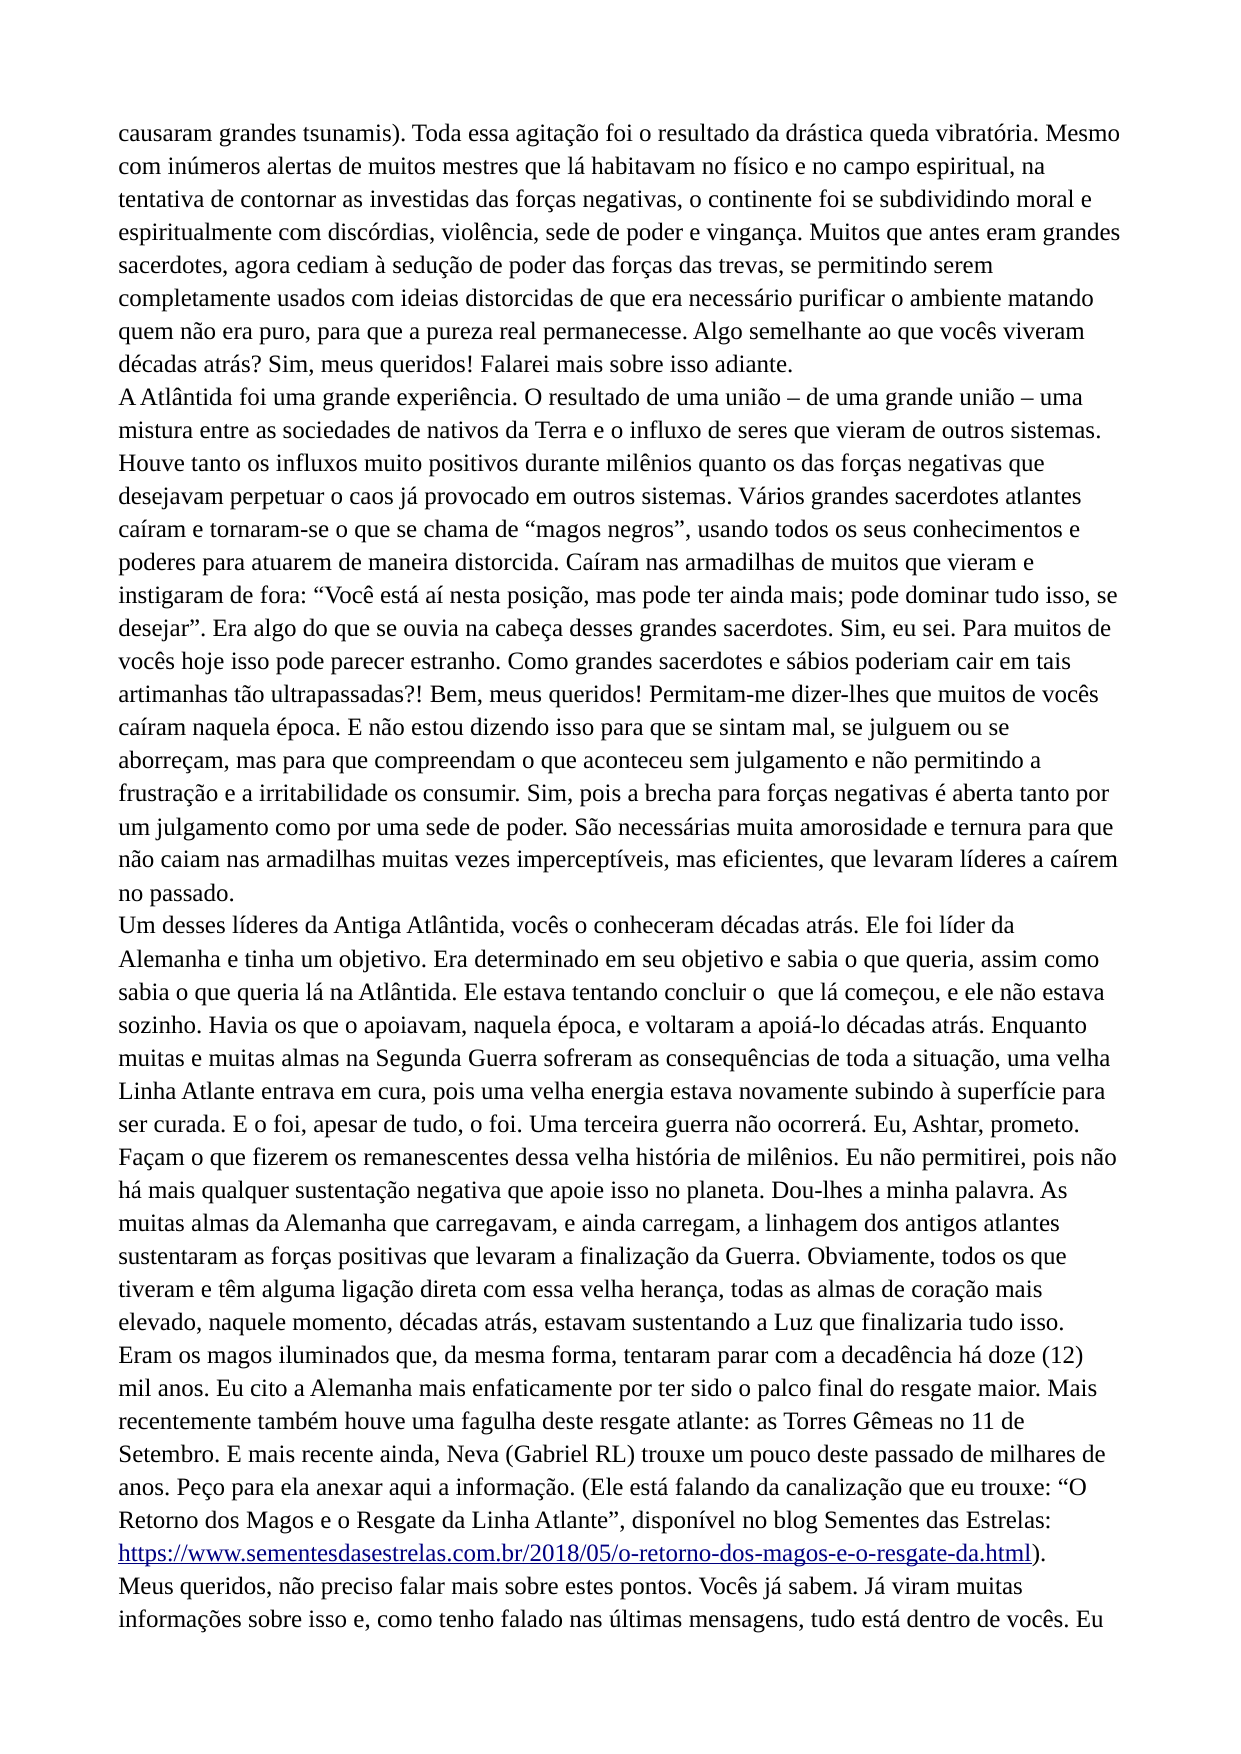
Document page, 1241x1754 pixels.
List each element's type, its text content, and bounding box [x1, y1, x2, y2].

text Meus queridos, não preciso falar mais sobre estes pontos. Vocês já sabem. Já viram muitas informações sobre isso e, como tenho falado nas últimas mensagens, tudo está dentro de vocês. Eu [118, 1571, 1122, 1633]
text A Atlântida foi uma grande experiência. O resultado de uma união – de uma grande união – uma mistura entre as sociedades de nativos da Terra e o influxo de seres que vieram de outros sistemas. Houve tanto os influxos muito positivos durante milênios quanto os das forças negativas que desejavam perpetuar o caos já provocado em outros sistemas. Vários grandes sacerdotes atlantes caíram e tornaram-se o que se chama de “magos negros”, usando todos os seus conhecimentos e poderes para atuarem de maneira distorcida. Caíram nas armadilhas de muitos que vieram e instigaram de fora: “Você está aí nesta posição, mas pode ter ainda mais; pode dominar tudo isso, se desejar”. Era algo do que se ouvia na cabeça desses grandes sacerdotes. Sim, eu sei. Para muitos de vocês hoje isso pode parecer estranho. Como grandes sacerdotes e sábios poderiam cair em tais artimanhas tão ultrapassadas?! Bem, meus queridos! Permitam-me dizer-lhes que muitos de vocês caíram naquela época. E não estou dizendo isso para que se sintam mal, se julguem ou se aborreçam, mas para que compreendam o que aconteceu sem julgamento e não permitindo a frustração e a irritabilidade os consumir. Sim, pois a brecha para forças negativas é aberta tanto por um julgamento como por uma sede de poder. São necessárias muita amorosidade e ternura para que não caiam nas armadilhas muitas vezes imperceptíveis, mas eficientes, que levaram líderes a caírem no passado. [118, 382, 1122, 906]
text causaram grandes tsunamis). Toda essa agitação foi o resultado da drástica queda vibratória. Mesmo com inúmeros alertas de muitos mestres que lá habitavam no físico e no campo espiritual, na tentativa de contornar as investidas das forças negativas, o continente foi se subdividindo moral e espiritualmente com discórdias, violência, sede de poder e vingança. Muitos que antes eram grandes sacerdotes, agora cediam à sedução de poder das forças das trevas, se permitindo serem completamente usados com ideias distorcidas de que era necessário purificar o ambiente matando quem não era puro, para que a pureza real permanecesse. Algo semelhante ao que vocês viveram décadas atrás? Sim, meus queridos! Falarei mais sobre isso adiante. [118, 118, 1122, 378]
text Um desses líderes da Antiga Atlântida, vocês o conheceram décadas atrás. Ele foi líder da Alemanha e tinha um objetivo. Era determinado em seu objetivo e sabia o que queria, assim como sabia o que queria lá na Atlântida. Ele estava tentando concluir o que lá começou, e ele não estava sozinho. Havia os que o apoiavam, naquela época, e voltaram a apoiá-lo décadas atrás. Enquanto muitas e muitas almas na Segunda Guerra sofreram as consequências de toda a situação, uma velha Linha Atlante entrava em cura, pois uma velha energia estava novamente subindo à superfície para ser curada. E o foi, apesar de tudo, o foi. Uma terceira guerra não ocorrerá. Eu, Ashtar, prometo. Façam o que fizerem os remanescentes dessa velha história de milênios. Eu não permitirei, pois não há mais qualquer sustentação negativa que apoie isso no planeta. Dou-lhes a minha palavra. As muitas almas da Alemanha que carregavam, e ainda carregam, a linhagem dos antigos atlantes sustentaram as forças positivas que levaram a finalização da Guerra. Obviamente, todos os que tiveram e têm alguma ligação direta com essa velha herança, todas as almas de coração mais elevado, naquele momento, décadas atrás, estavam sustentando a Luz que finalizaria tudo isso. Eram os magos iluminados que, da mesma forma, tentaram parar com a decadência há doze (12) mil anos. Eu cito a Alemanha mais enfaticamente por ter sido o palco final do resgate maior. Mais recentemente também houve uma fagulha deste resgate atlante: as Torres Gêmeas no 11 de Setembro. E mais recente ainda, Neva (Gabriel RL) trouxe um pouco deste passado de milhares de anos. Peço para ela anexar aqui a informação. (Ele está falando da canalização que eu trouxe: “O Retorno dos Magos e o Resgate da Linha Atlante”, disponível no blog Sementes das Estrelas: https://www.sementesdasestrelas.com.br/2018/05/o-retorno-dos-magos-e-o-resgate-da.html). [118, 911, 1122, 1567]
